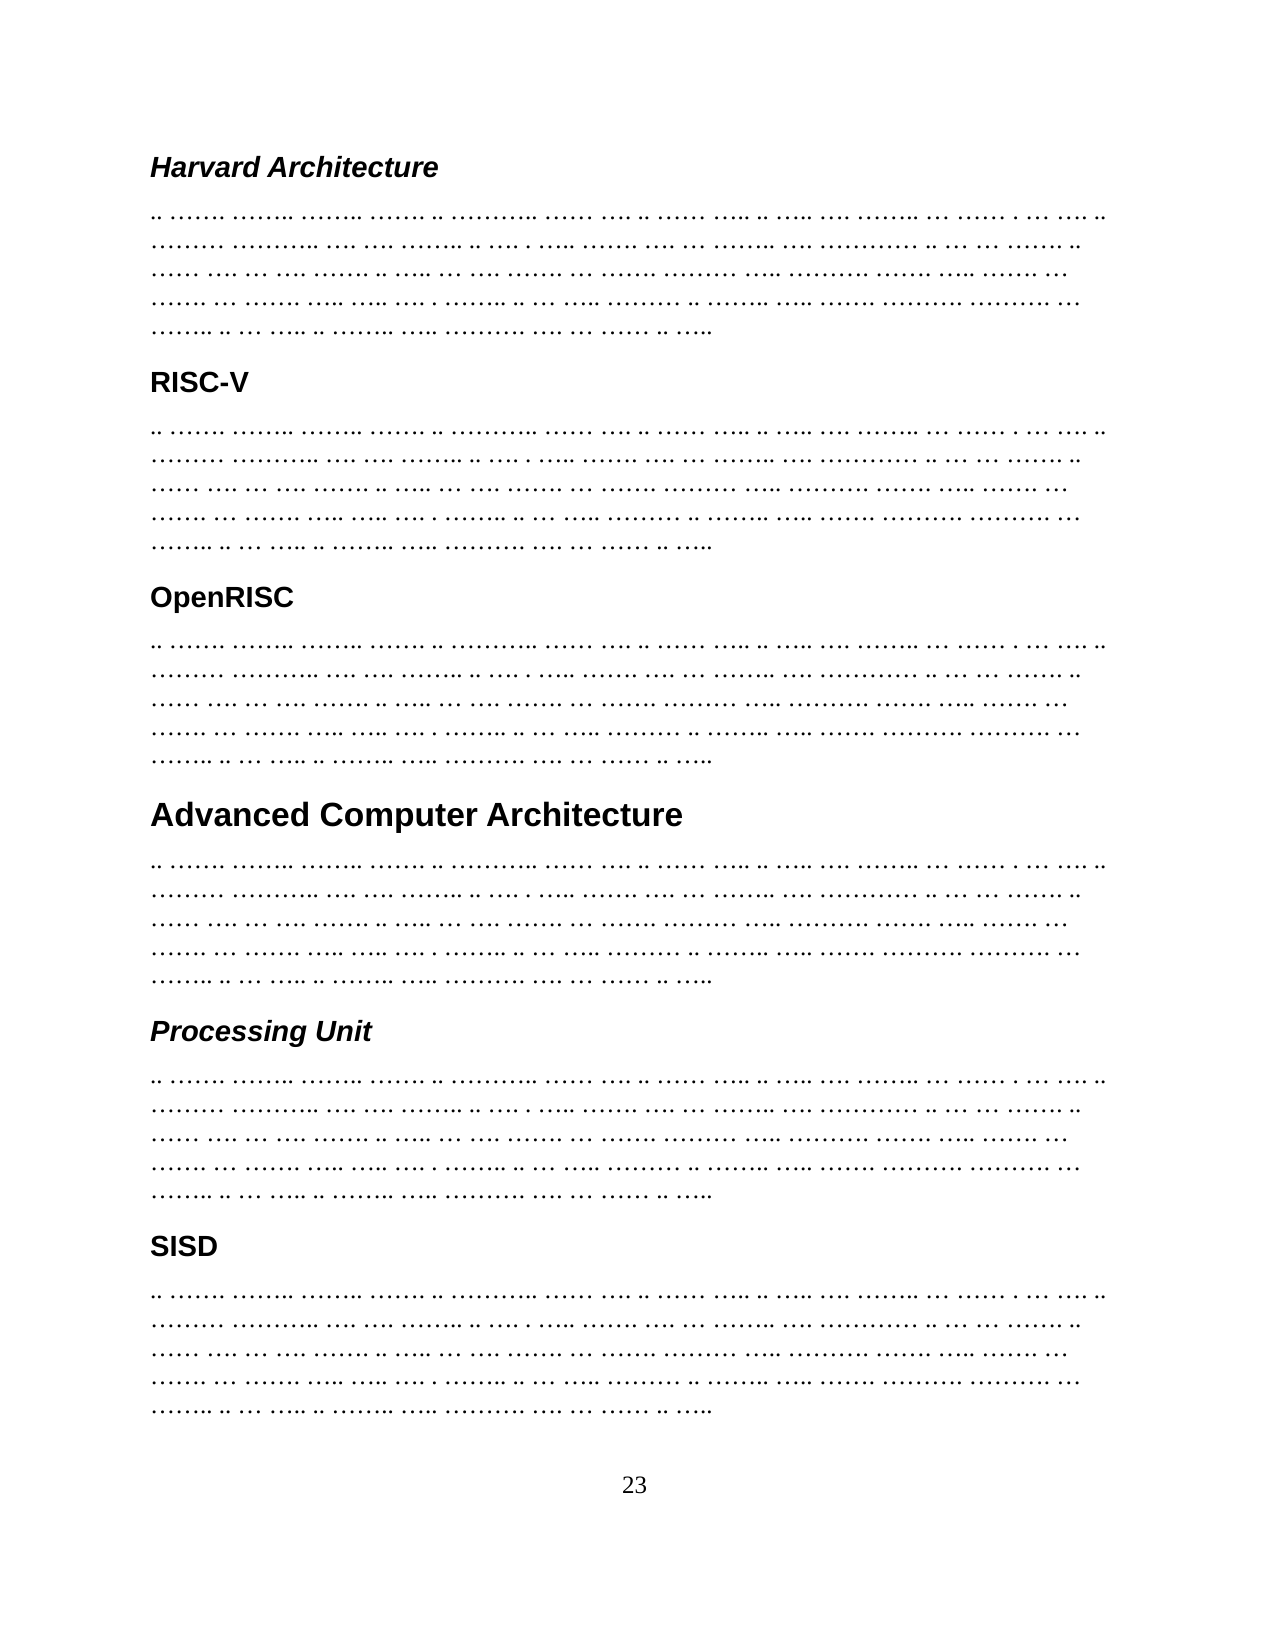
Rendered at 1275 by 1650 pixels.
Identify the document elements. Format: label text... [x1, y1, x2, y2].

subtitle Advanced Computer Architecture [150, 794, 1125, 833]
subtitle OpenRISC [150, 579, 1125, 613]
text .. ……. …….. …….. ……. .. ……….. …… …. .. …… ….. .. ….. …. …….. … …… . … …. .. ……… ……….. …. …. …….. .. …. . ….. ……. …. … …….. …. ………… .. … … ……. .. …… …. … …. ……. .. ….. … …. ……. … ……. ……… ….. ………. ……. ….. ……. … ……. … ……. ….. ….. …. . …….. .. … ….. ……… .. …….. ….. ……. ………. ………. … …….. .. … ….. .. …….. ….. ………. …. … …… .. ….. [150, 411, 1125, 554]
text .. ……. …….. …….. ……. .. ……….. …… …. .. …… ….. .. ….. …. …….. … …… . … …. .. ……… ……….. …. …. …….. .. …. . ….. ……. …. … …….. …. ………… .. … … ……. .. …… …. … …. ……. .. ….. … …. ……. … ……. ……… ….. ………. ……. ….. ……. … ……. … ……. ….. ….. …. . …….. .. … ….. ……… .. …….. ….. ……. ………. ………. … …….. .. … ….. .. …….. ….. ………. …. … …… .. ….. [150, 626, 1125, 769]
text .. ……. …….. …….. ……. .. ……….. …… …. .. …… ….. .. ….. …. …….. … …… . … …. .. ……… ……….. …. …. …….. .. …. . ….. ……. …. … …….. …. ………… .. … … ……. .. …… …. … …. ……. .. ….. … …. ……. … ……. ……… ….. ………. ……. ….. ……. … ……. … ……. ….. ….. …. . …….. .. … ….. ……… .. …….. ….. ……. ………. ………. … …….. .. … ….. .. …….. ….. ………. …. … …… .. ….. [150, 1275, 1125, 1419]
subtitle Harvard Architecture [150, 150, 1125, 183]
text .. ……. …….. …….. ……. .. ……….. …… …. .. …… ….. .. ….. …. …….. … …… . … …. .. ……… ……….. …. …. …….. .. …. . ….. ……. …. … …….. …. ………… .. … … ……. .. …… …. … …. ……. .. ….. … …. ……. … ……. ……… ….. ………. ……. ….. ……. … ……. … ……. ….. ….. …. . …….. .. … ….. ……… .. …….. ….. ……. ………. ………. … …….. .. … ….. .. …….. ….. ………. …. … …… .. ….. [150, 196, 1125, 340]
text .. ……. …….. …….. ……. .. ……….. …… …. .. …… ….. .. ….. …. …….. … …… . … …. .. ……… ……….. …. …. …….. .. …. . ….. ……. …. … …….. …. ………… .. … … ……. .. …… …. … …. ……. .. ….. … …. ……. … ……. ……… ….. ………. ……. ….. ……. … ……. … ……. ….. ….. …. . …….. .. … ….. ……… .. …….. ….. ……. ………. ………. … …….. .. … ….. .. …….. ….. ………. …. … …… .. ….. [150, 1060, 1125, 1204]
subtitle RISC-V [150, 365, 1125, 398]
text .. ……. …….. …….. ……. .. ……….. …… …. .. …… ….. .. ….. …. …….. … …… . … …. .. ……… ……….. …. …. …….. .. …. . ….. ……. …. … …….. …. ………… .. … … ……. .. …… …. … …. ……. .. ….. … …. ……. … ……. ……… ….. ………. ……. ….. ……. … ……. … ……. ….. ….. …. . …….. .. … ….. ……… .. …….. ….. ……. ………. ………. … …….. .. … ….. .. …….. ….. ………. …. … …… .. ….. [150, 846, 1125, 989]
subtitle SISD [150, 1229, 1125, 1263]
subtitle Processing Unit [150, 1014, 1125, 1048]
